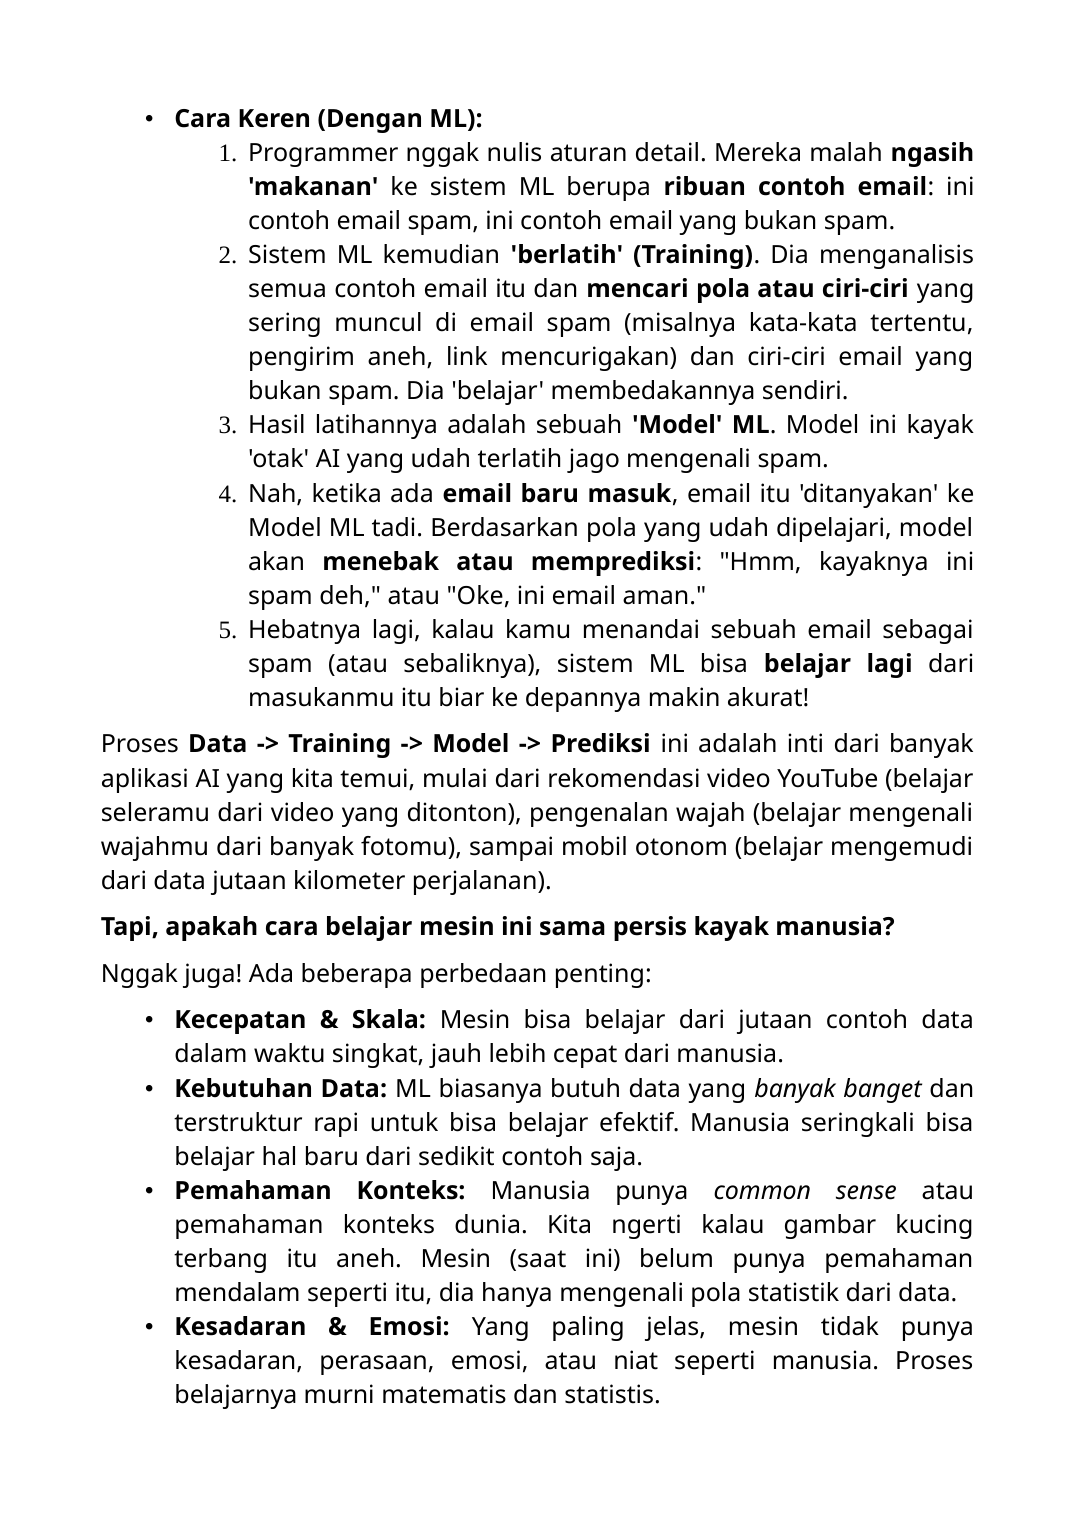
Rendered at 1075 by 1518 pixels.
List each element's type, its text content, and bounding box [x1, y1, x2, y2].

list Kecepatan & Skala: Mesin bisa belajar dari jutaan contoh data dalam waktu singkat, jauh lebih cepat dari manusia. [145, 1002, 974, 1070]
list Kebutuhan Data: ML biasanya butuh data yang banyak banget dan terstruktur rapi untuk bisa belajar efektif. Manusia seringkali bisa belajar hal baru dari sedikit contoh saja. [145, 1070, 974, 1172]
text Tapi, apakah cara belajar mesin ini sama persis kayak manusia? [101, 909, 974, 943]
list Kesadaran & Emosi: Yang paling jelas, mesin tidak punya kesadaran, perasaan, emosi, atau niat seperti manusia. Proses belajarnya murni matematis dan statistis. [145, 1309, 974, 1411]
list Hebatnya lagi, kalau kamu menandai sebuah email sebagai spam (atau sebaliknya), sistem ML bisa belajar lagi dari masukanmu itu biar ke depannya makin akurat! [218, 611, 974, 714]
list Sistem ML kemudian 'berlatih' (Training). Dia menganalisis semua contoh email itu dan mencari pola atau ciri-ciri yang sering muncul di email spam (misalnya kata-kata tertentu, pengirim aneh, link mencurigakan) dan ciri-ciri email yang bukan spam. Dia 'belajar' membedakannya sendiri. [218, 237, 974, 407]
list Cara Keren (Dengan ML): [145, 101, 974, 134]
text Nggak juga! Ada beberapa perbedaan penting: [101, 956, 974, 989]
list Hasil latihannya adalah sebuah 'Model' ML. Model ini kayak 'otak' AI yang udah terlatih jago mengenali spam. [218, 407, 974, 475]
text Proses Data -> Training -> Model -> Prediksi ini adalah inti dari banyak aplikasi AI yang kita temui, mulai dari rekomendasi video YouTube (belajar seleramu dari video yang ditonton), pengenalan wajah (belajar mengenali wajahmu dari banyak fotomu), sampai mobil otonom (belajar mengemudi dari data jutaan kilometer perjalanan). [101, 726, 974, 896]
list Programmer nggak nulis aturan detail. Mereka malah ngasih 'makanan' ke sistem ML berupa ribuan contoh email: ini contoh email spam, ini contoh email yang bukan spam. [218, 134, 974, 237]
list Pemahaman Konteks: Manusia punya common sense atau pemahaman konteks dunia. Kita ngerti kalau gambar kucing terbang itu aneh. Mesin (saat ini) belum punya pemahaman mendalam seperti itu, dia hanya mengenali pola statistik dari data. [145, 1172, 974, 1309]
list Nah, ketika ada email baru masuk, email itu 'ditanyakan' ke Model ML tadi. Berdasarkan pola yang udah dipelajari, model akan menebak atau memprediksi: "Hmm, kayaknya ini spam deh," atau "Oke, ini email aman." [218, 475, 974, 611]
